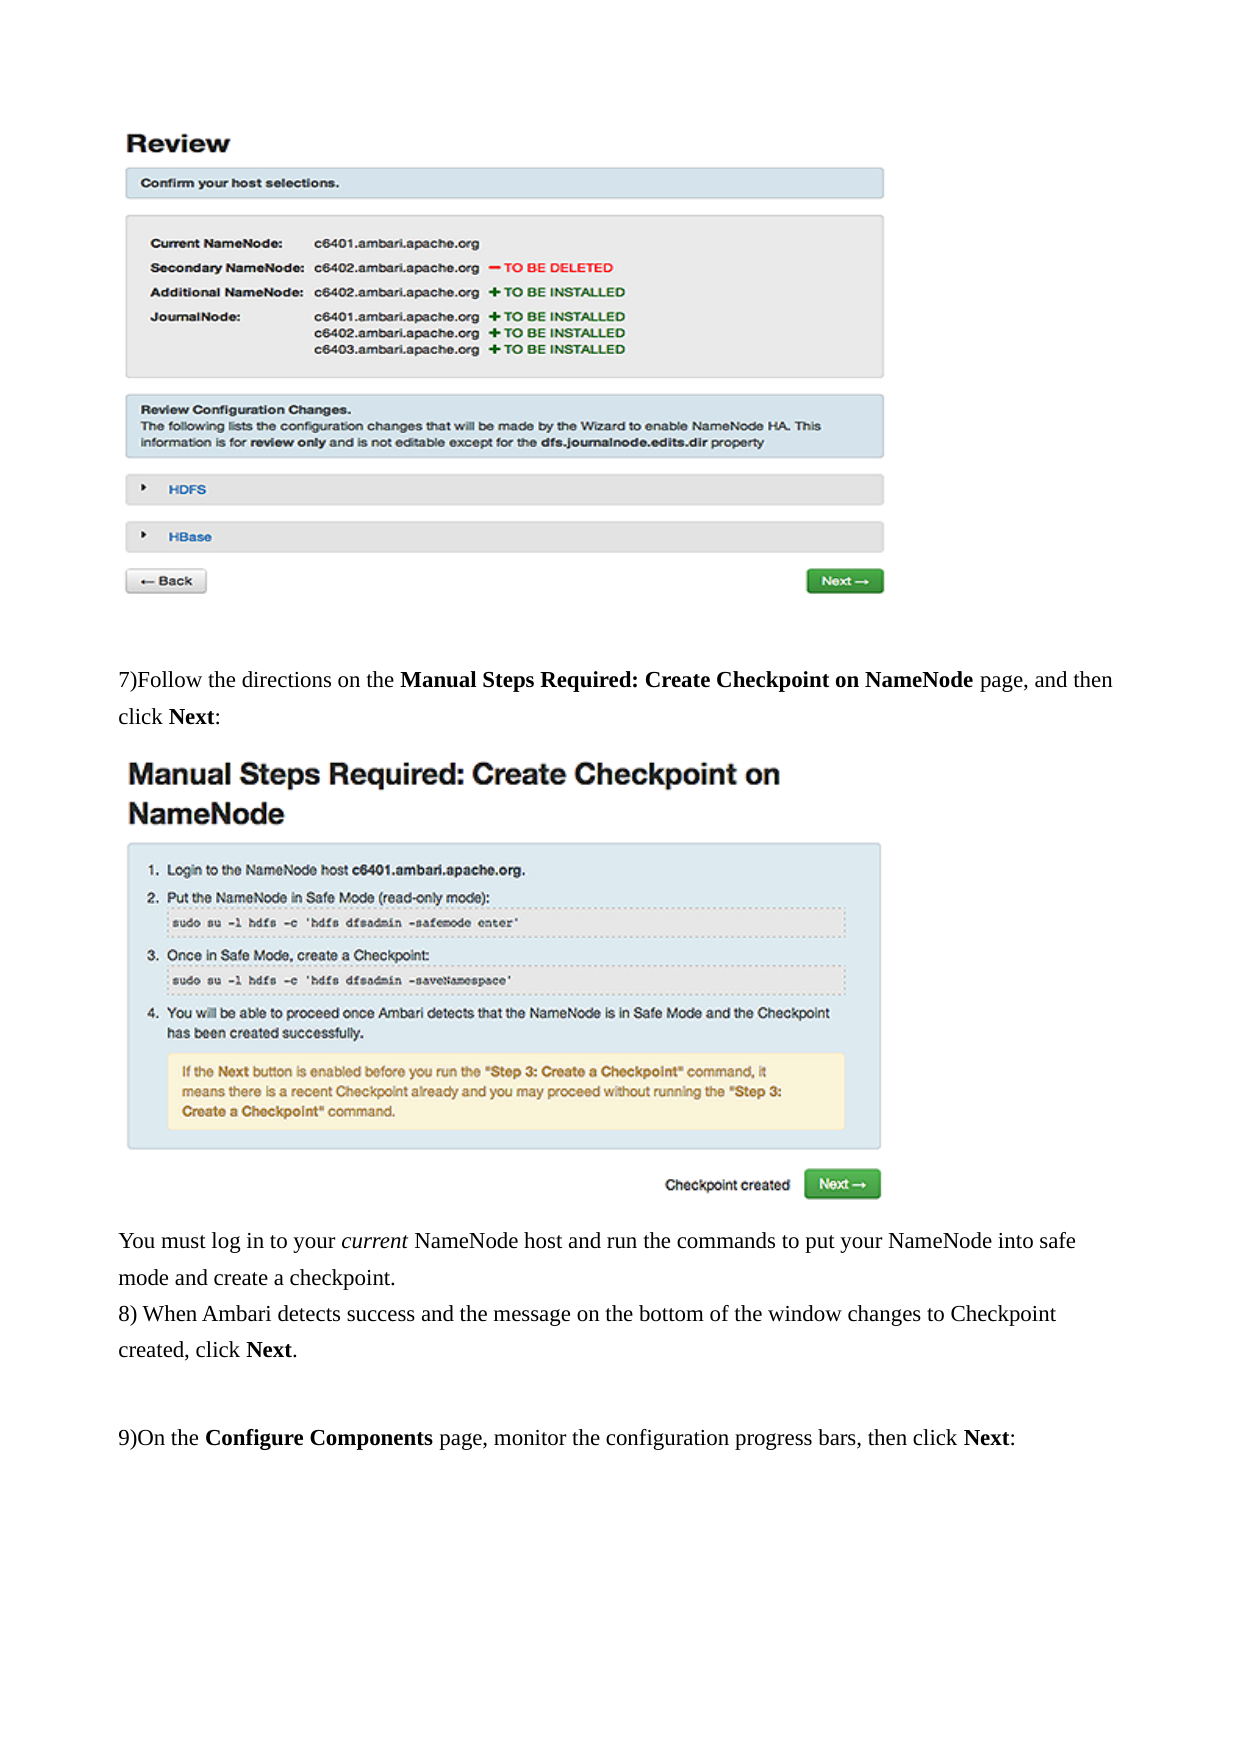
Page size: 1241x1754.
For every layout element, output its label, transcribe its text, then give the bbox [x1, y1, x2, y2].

picture [118, 739, 900, 1214]
text 7)Follow the directions on the Manual Steps Required: Create Checkpoint on NameNode page, and then click Next: [118, 664, 1122, 729]
picture [118, 118, 900, 604]
text You must log in to your current NameNode host and run the commands to put your NameNode into safe mode and create a checkpoint. [118, 1225, 1122, 1290]
text 8) When Ambari detects success and the message on the bottom of the window changes to Checkpoint created, click Next. [118, 1300, 1122, 1363]
text 9)On the Configure Components page, monitor the configuration progress bars, then click Next: [118, 1422, 1122, 1451]
